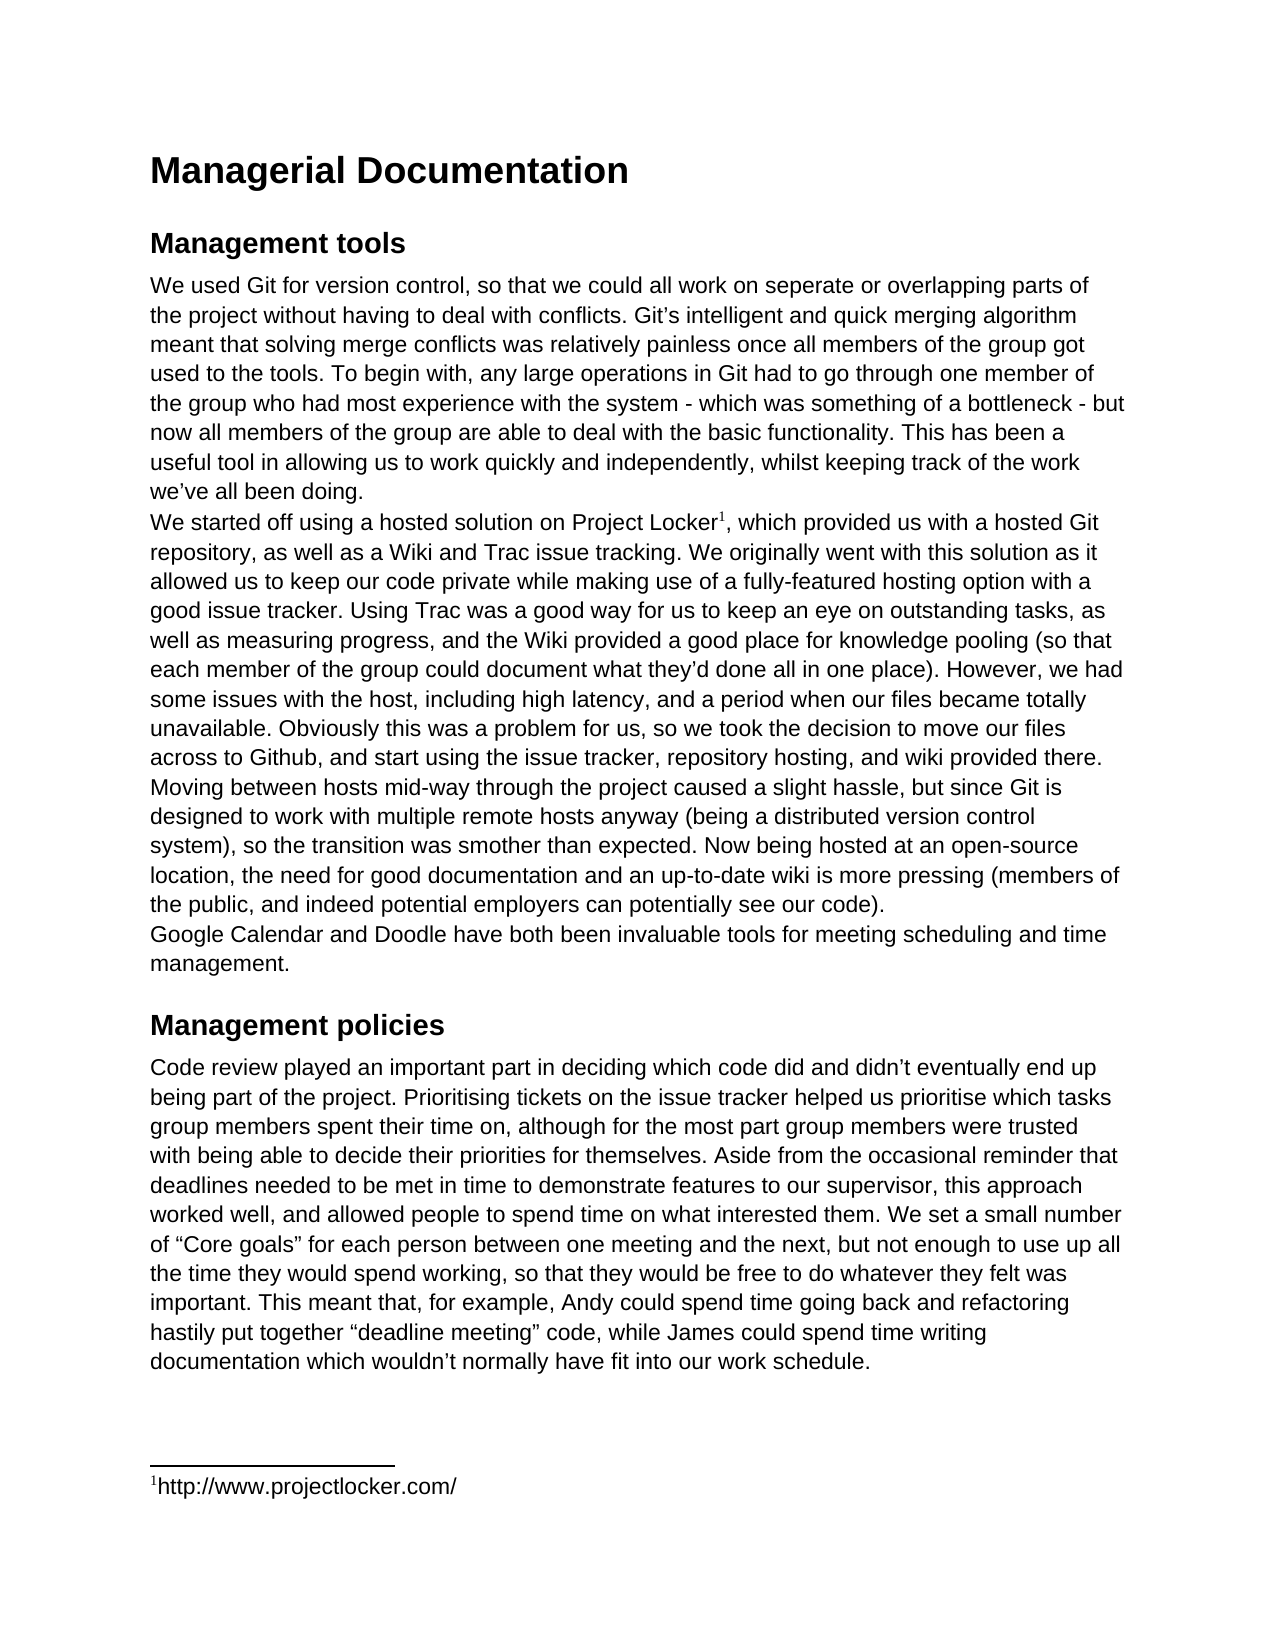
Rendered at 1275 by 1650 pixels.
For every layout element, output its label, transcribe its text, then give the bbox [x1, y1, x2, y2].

subtitle Management tools [150, 227, 1125, 260]
text We started off using a hosted solution on Project Locker, which provided us with a hosted Git repository, as well as a Wiki and Trac issue tracking. We originally went with this solution as it allowed us to keep our code private while making use of a fully-featured hosting option with a good issue tracker. Using Trac was a good way for us to keep an eye on outstanding tasks, as well as measuring progress, and the Wiki provided a good place for knowledge pooling (so that each member of the group could document what they’d done all in one place). However, we had some issues with the host, including high latency, and a period when our files became totally unavailable. Obviously this was a problem for us, so we took the decision to move our files across to Github, and start using the issue tracker, repository hosting, and wiki provided there. Moving between hosts mid-way through the project caused a slight hassle, but since Git is designed to work with multiple remote hosts anyway (being a distributed version control system), so the transition was smother than expected. Now being hosted at an open-source location, the need for good documentation and an up-to-date wiki is more pressing (members of the public, and indeed potential employers can potentially see our code). [150, 508, 1125, 918]
text Code review played an important part in deciding which code did and didn’t eventually end up being part of the project. Prioritising tickets on the issue tracker helped us prioritise which tasks group members spent their time on, although for the most part group members were trusted with being able to decide their priorities for themselves. Aside from the occasional reminder that deadlines needed to be met in time to demonstrate features to our supervisor, this approach worked well, and allowed people to spend time on what interested them. We set a small number of “Core goals” for each person between one meeting and the next, but not enough to use up all the time they would spend working, so that they would be free to do whatever they felt was important. This meant that, for example, Andy could spend time going back and refactoring hastily put together “deadline meeting” code, while James could spend time writing documentation which wouldn’t normally have fit into our work schedule. [150, 1055, 1125, 1374]
text Google Calendar and Doodle have both been invaluable tools for meeting scheduling and time management. [150, 921, 1125, 976]
text http://www.projectlocker.com/ [150, 1472, 1125, 1500]
subtitle Management policies [150, 1009, 1125, 1042]
subtitle Managerial Documentation [150, 150, 1125, 192]
text We used Git for version control, so that we could all work on seperate or overlapping parts of the project without having to deal with conflicts. Git’s intelligent and quick merging algorithm meant that solving merge conflicts was relatively painless once all members of the group got used to the tools. To begin with, any large operations in Git had to go through one member of the group who had most experience with the system - which was something of a bottleneck - but now all members of the group are able to deal with the basic functionality. This has been a useful tool in allowing us to work quickly and independently, whilst keeping track of the work we’ve all been doing. [150, 273, 1125, 504]
